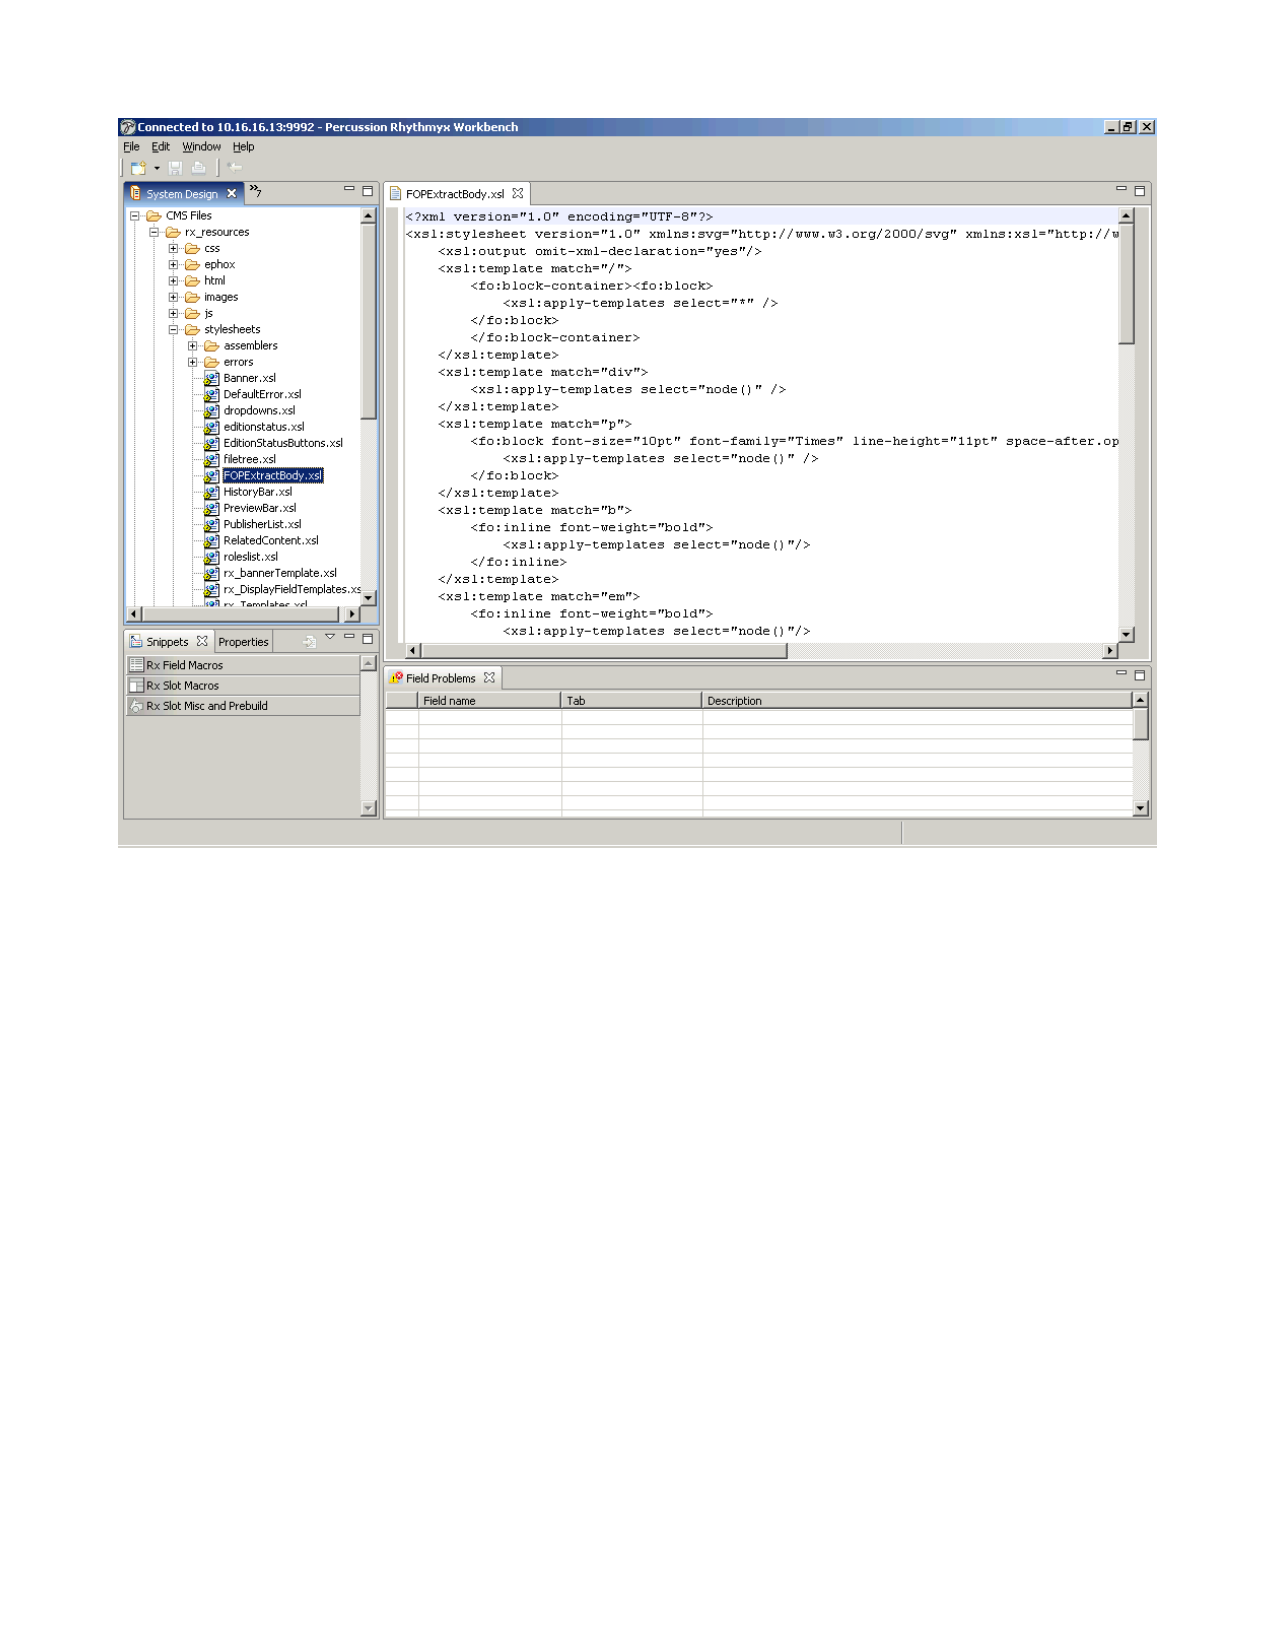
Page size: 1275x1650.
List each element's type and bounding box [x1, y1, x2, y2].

picture [118, 118, 1157, 848]
